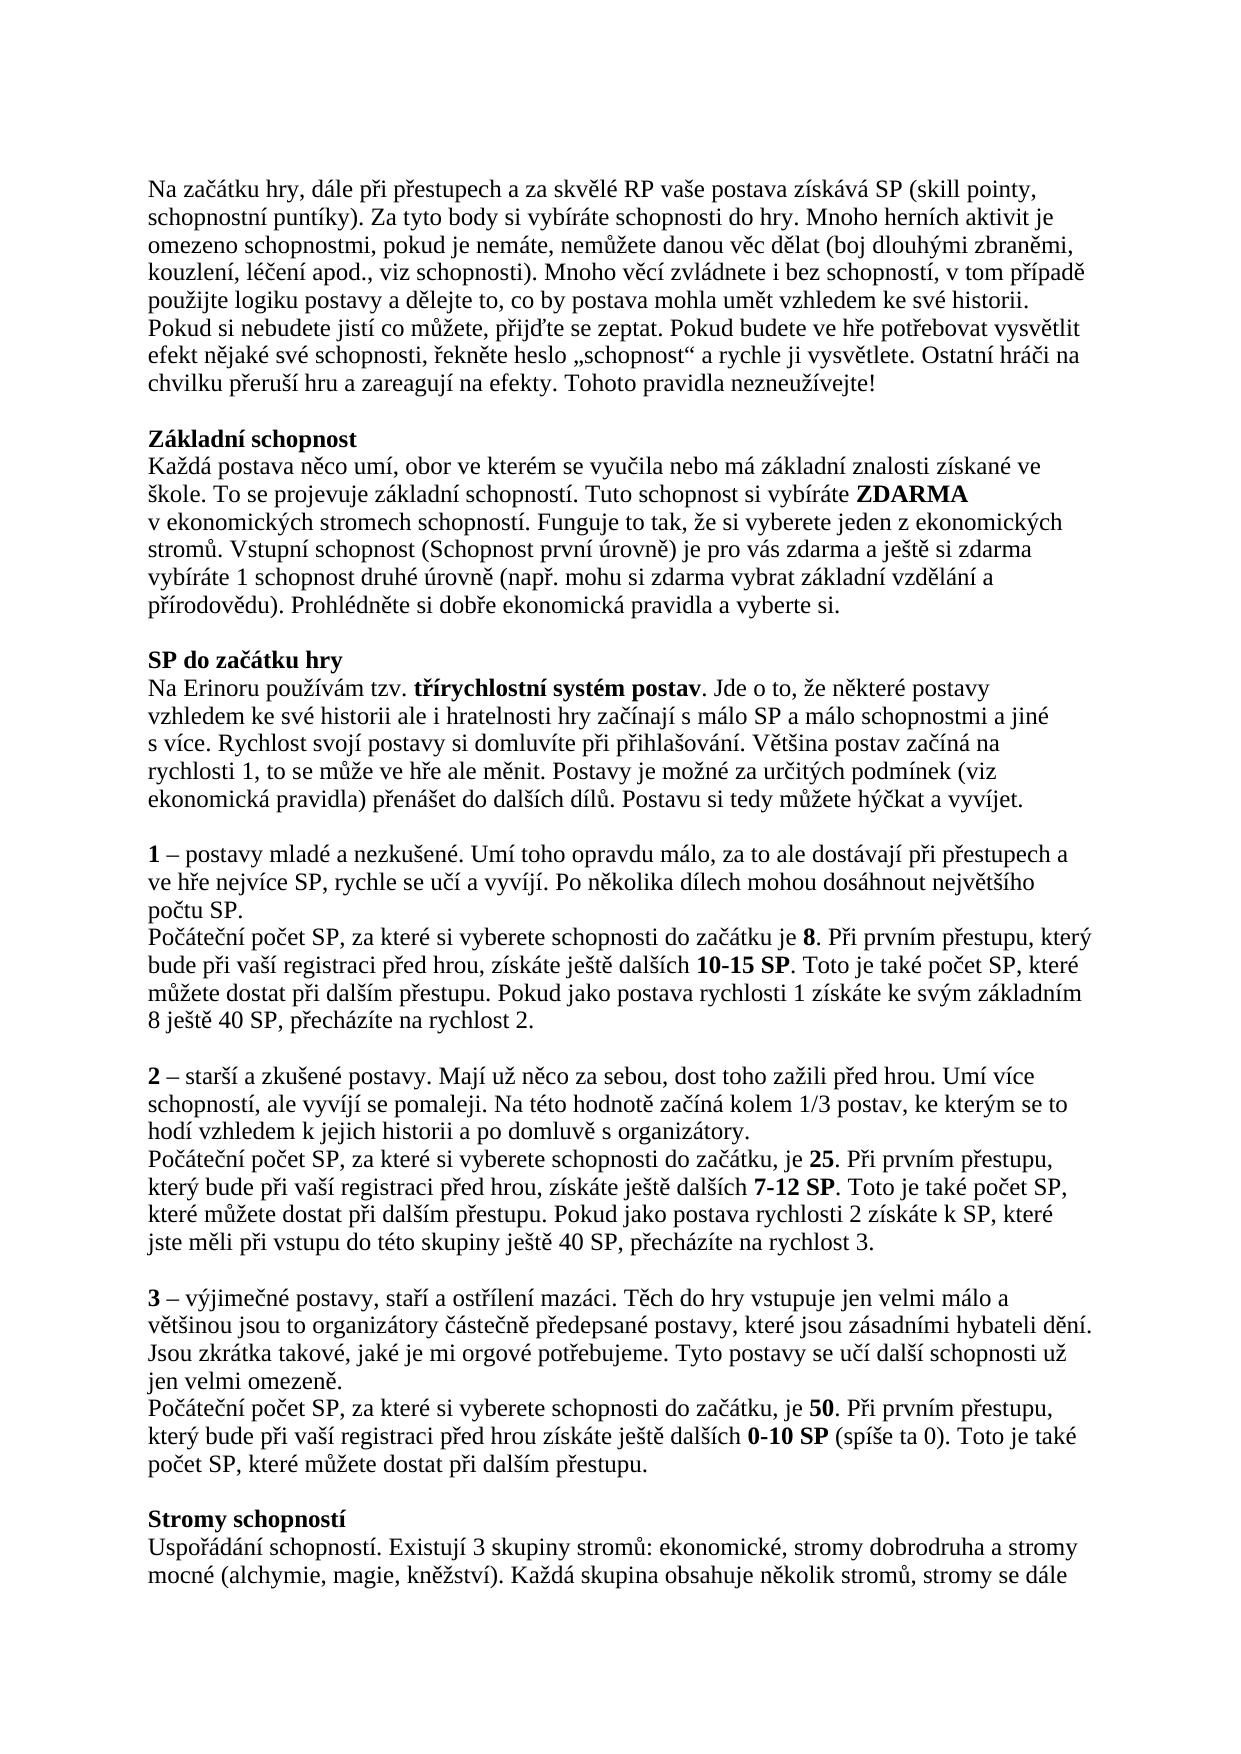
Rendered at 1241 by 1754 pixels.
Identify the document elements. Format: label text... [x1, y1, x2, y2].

text 2 – starší a zkušené postavy. Mají už něco za sebou, dost toho zažili před hrou. Umí více schopností, ale vyvíjí se pomaleji. Na této hodnotě začíná kolem 1/3 postav, ke kterým se to hodí vzhledem k jejich historii a po domluvě s organizátory. [148, 1062, 1093, 1145]
subtitle Základní schopnost [148, 425, 1093, 452]
subtitle SP do začátku hry [148, 646, 1093, 674]
text Počáteční počet SP, za které si vyberete schopnosti do začátku, je 25. Při prvním přestupu, který bude při vaší registraci před hrou, získáte ještě dalších 7-12 SP. Toto je také počet SP, které můžete dostat při dalším přestupu. Pokud jako postava rychlosti 2 získáte k SP, které jste měli při vstupu do této skupiny ještě 40 SP, přecházíte na rychlost 3. [148, 1145, 1093, 1256]
text Uspořádání schopností. Existují 3 skupiny stromů: ekonomické, stromy dobrodruha a stromy mocné (alchymie, magie, kněžství). Každá skupina obsahuje několik stromů, stromy se dále [148, 1533, 1093, 1588]
text Počáteční počet SP, za které si vyberete schopnosti do začátku, je 50. Při prvním přestupu, který bude při vaší registraci před hrou získáte ještě dalších 0-10 SP (spíše ta 0). Toto je také počet SP, které můžete dostat při dalším přestupu. [148, 1394, 1093, 1478]
text Počáteční počet SP, za které si vyberete schopnosti do začátku je 8. Při prvním přestupu, který bude při vaší registraci před hrou, získáte ještě dalších 10-15 SP. Toto je také počet SP, které můžete dostat při dalším přestupu. Pokud jako postava rychlosti 1 získáte ke svým základním 8 ještě 40 SP, přecházíte na rychlost 2. [148, 923, 1093, 1034]
subtitle Stromy schopností [148, 1505, 1093, 1533]
text 1 – postavy mladé a nezkušené. Umí toho opravdu málo, za to ale dostávají při přestupech a ve hře nejvíce SP, rychle se učí a vyvíjí. Po několika dílech mohou dosáhnout největšího počtu SP. [148, 840, 1093, 923]
text Každá postava něco umí, obor ve kterém se vyučila nebo má základní znalosti získané ve škole. To se projevuje základní schopností. Tuto schopnost si vybíráte ZDARMA v ekonomických stromech schopností. Funguje to tak, že si vyberete jeden z ekonomických stromů. Vstupní schopnost (Schopnost první úrovně) je pro vás zdarma a ještě si zdarma vybíráte 1 schopnost druhé úrovně (např. mohu si zdarma vybrat základní vzdělání a přírodovědu). Prohlédněte si dobře ekonomická pravidla a vyberte si. [148, 452, 1093, 619]
text 3 – výjimečné postavy, staří a ostřílení mazáci. Těch do hry vstupuje jen velmi málo a většinou jsou to organizátory částečně předepsané postavy, které jsou zásadními hybateli dění. Jsou zkrátka takové, jaké je mi orgové potřebujeme. Tyto postavy se učí další schopnosti už jen velmi omezeně. [148, 1284, 1093, 1394]
text Na Erinoru používám tzv. třírychlostní systém postav. Jde o to, že některé postavy vzhledem ke své historii ale i hratelnosti hry začínají s málo SP a málo schopnostmi a jiné s více. Rychlost svojí postavy si domluvíte při přihlašování. Většina postav začíná na rychlosti 1, to se může ve hře ale měnit. Postavy je možné za určitých podmínek (viz ekonomická pravidla) přenášet do dalších dílů. Postavu si tedy můžete hýčkat a vyvíjet. [148, 674, 1093, 813]
text Na začátku hry, dále při přestupech a za skvělé RP vaše postava získává SP (skill pointy, schopnostní puntíky). Za tyto body si vybíráte schopnosti do hry. Mnoho herních aktivit je omezeno schopnostmi, pokud je nemáte, nemůžete danou věc dělat (boj dlouhými zbraněmi, kouzlení, léčení apod., viz schopnosti). Mnoho věcí zvládnete i bez schopností, v tom případě použijte logiku postavy a dělejte to, co by postava mohla umět vzhledem ke své historii. Pokud si nebudete jistí co můžete, přijďte se zeptat. Pokud budete ve hře potřebovat vysvětlit efekt nějaké své schopnosti, řekněte heslo „schopnost“ a rychle ji vysvětlete. Ostatní hráči na chvilku přeruší hru a zareagují na efekty. Tohoto pravidla nezneužívejte! [148, 175, 1093, 397]
